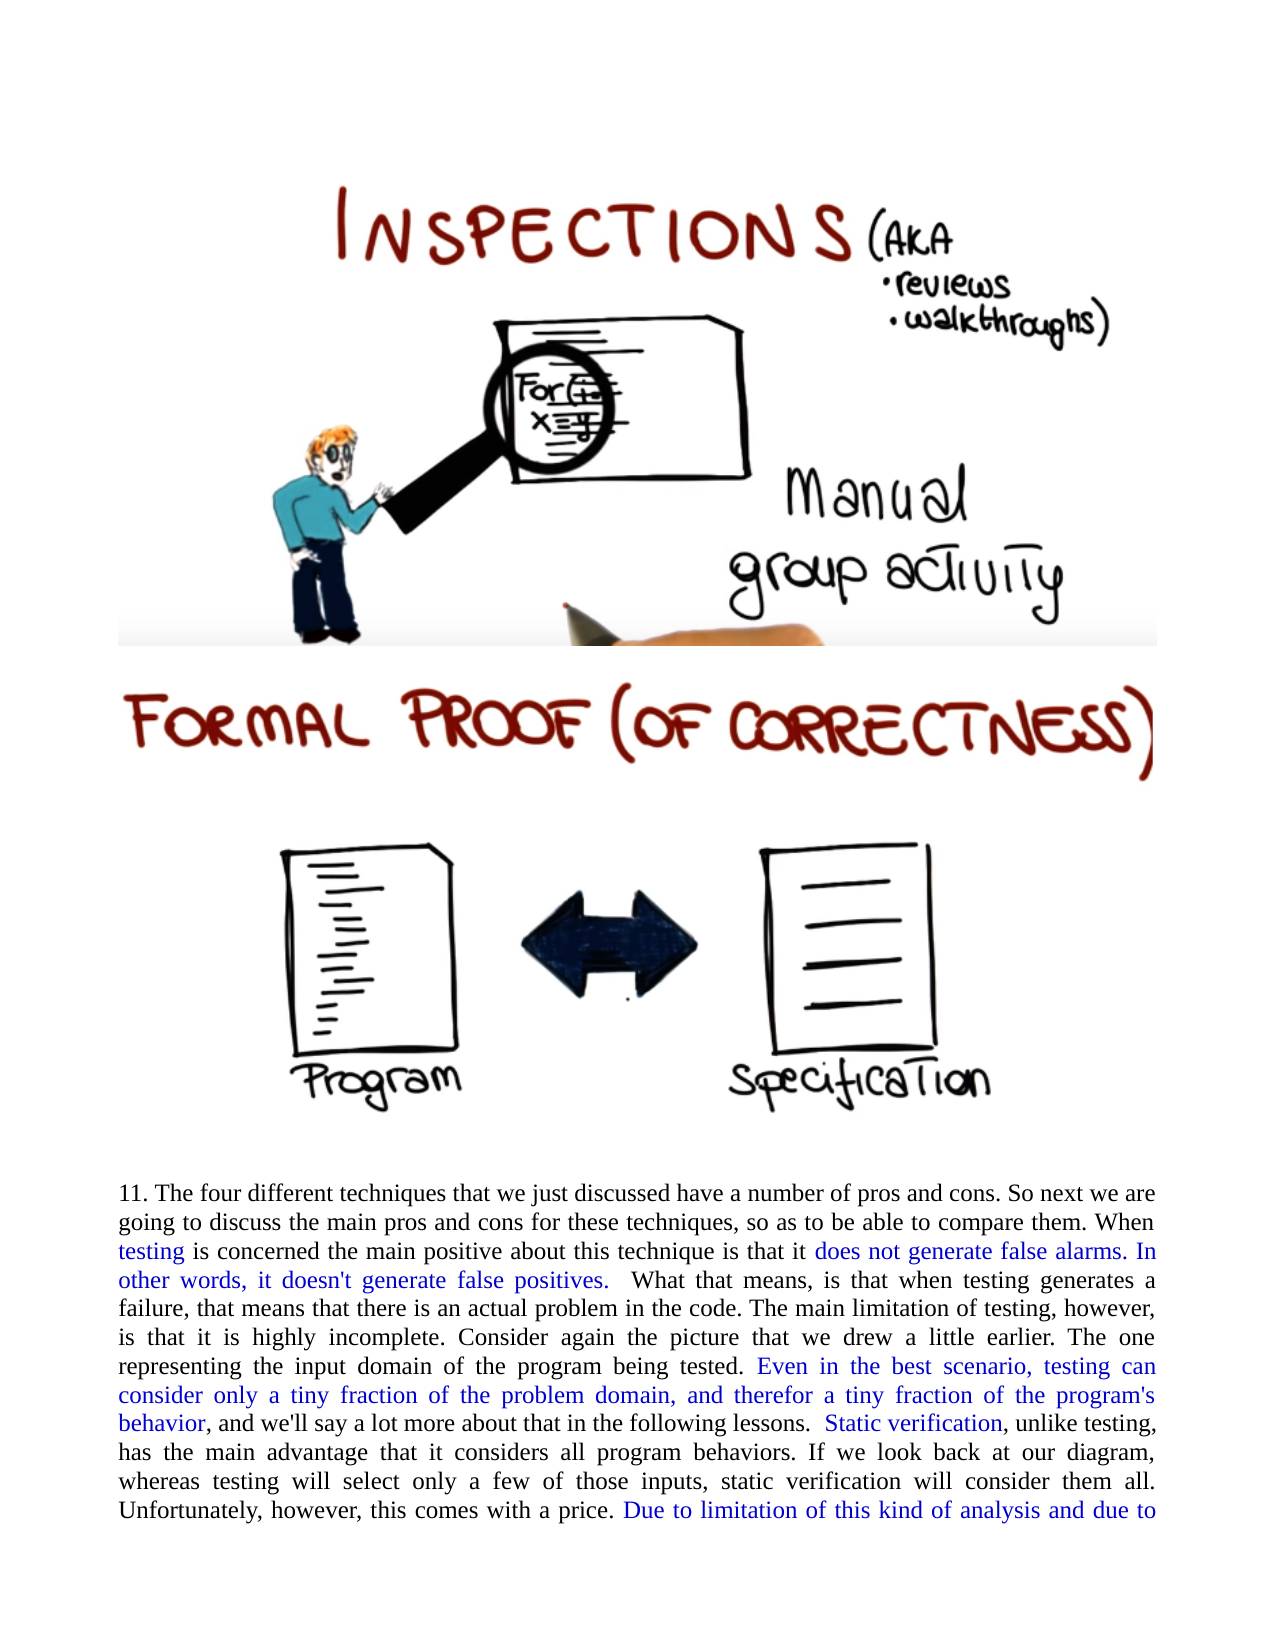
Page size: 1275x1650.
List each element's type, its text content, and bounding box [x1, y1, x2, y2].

text 11. The four different techniques that we just discussed have a number of pros and cons. So next we are going to discuss the main pros and cons for these techniques, so as to be able to compare them. When testing is concerned the main positive about this technique is that it does not generate false alarms. In other words, it doesn't generate false positives. What that means, is that when testing generates a failure, that means that there is an actual problem in the code. The main limitation of testing, however, is that it is highly incomplete. Consider again the picture that we drew a little earlier. The one representing the input domain of the program being tested. Even in the best scenario, testing can consider only a tiny fraction of the problem domain, and therefor a tiny fraction of the program's behavior, and we'll say a lot more about that in the following lessons. Static verification, unlike testing, has the main advantage that it considers all program behaviors. If we look back at our diagram, whereas testing will select only a few of those inputs, static verification will consider them all. Unfortunately, however, this comes with a price. Due to limitation of this kind of analysis and due to [118, 1178, 1157, 1523]
picture [118, 673, 1157, 1121]
picture [118, 175, 1157, 646]
